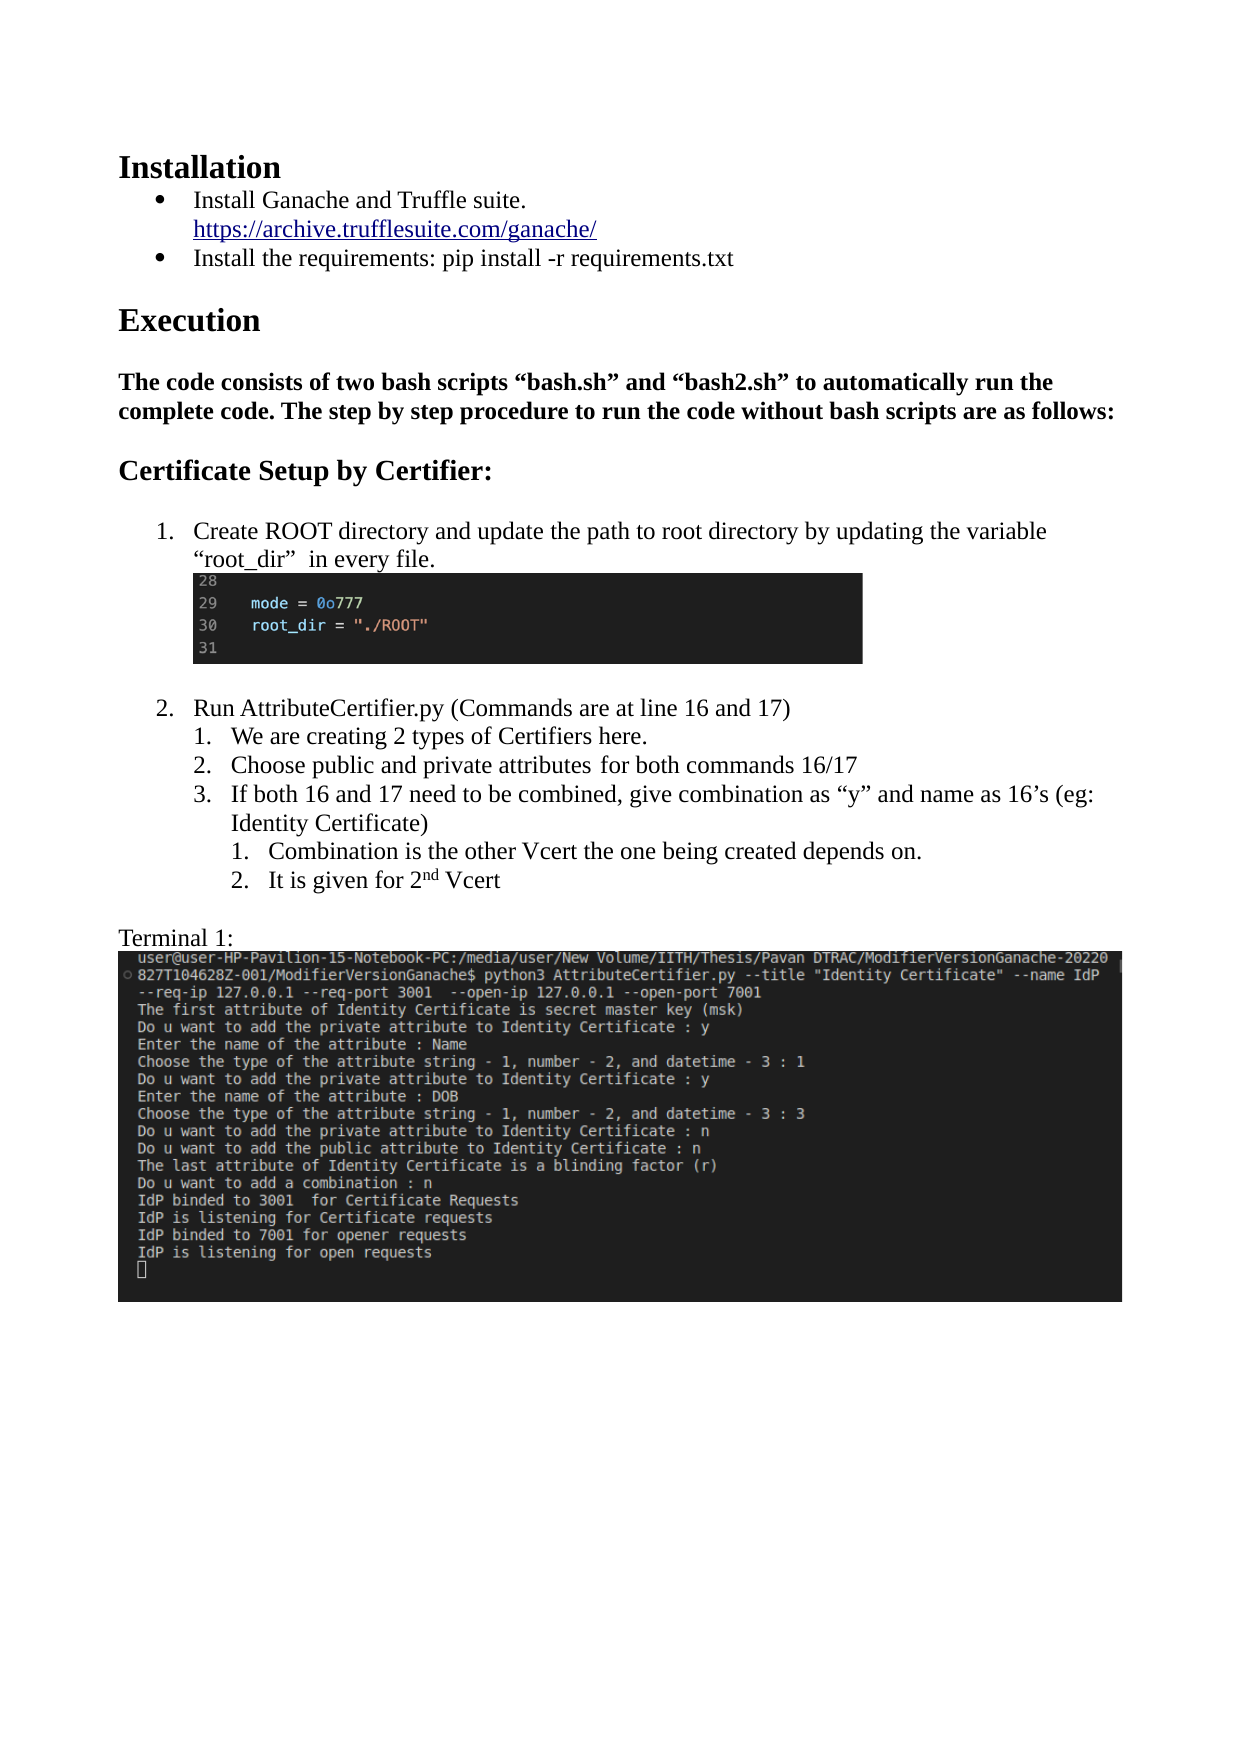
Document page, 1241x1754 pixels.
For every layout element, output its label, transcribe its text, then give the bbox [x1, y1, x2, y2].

list If both 16 and 17 need to be combined, give combination as “y” and name as 16’s (eg: Identity Certificate) [193, 779, 1122, 836]
list Install the requirements: pip install -r requirements.txt [156, 243, 1122, 271]
text Installation [118, 147, 1122, 185]
text Terminal 1: [118, 923, 1122, 951]
text Certificate Setup by Certifier: [118, 453, 1122, 487]
text Execution [118, 300, 1122, 338]
list It is given for 2nd Vcert [231, 865, 1122, 894]
list Create ROOT directory and update the path to root directory by updating the variable “root_dir” in every file. [156, 516, 1122, 573]
list We are creating 2 types of Certifiers here. [193, 721, 1122, 750]
text The code consists of two bash scripts “bash.sh” and “bash2.sh” to automatically run the complete code. The step by step procedure to run the code without bash scripts are as follows: [118, 367, 1122, 425]
list Combination is the other Vcert the one being created depends on. [231, 836, 1122, 865]
list Install Ganache and Truffle suite. [156, 185, 1122, 214]
list Run AttributeCertifier.py (Commands are at line 16 and 17) [156, 693, 1122, 721]
list Choose public and private attributes for both commands 16/17 [193, 750, 1122, 779]
text https://archive.trufflesuite.com/ganache/ [193, 214, 1122, 243]
